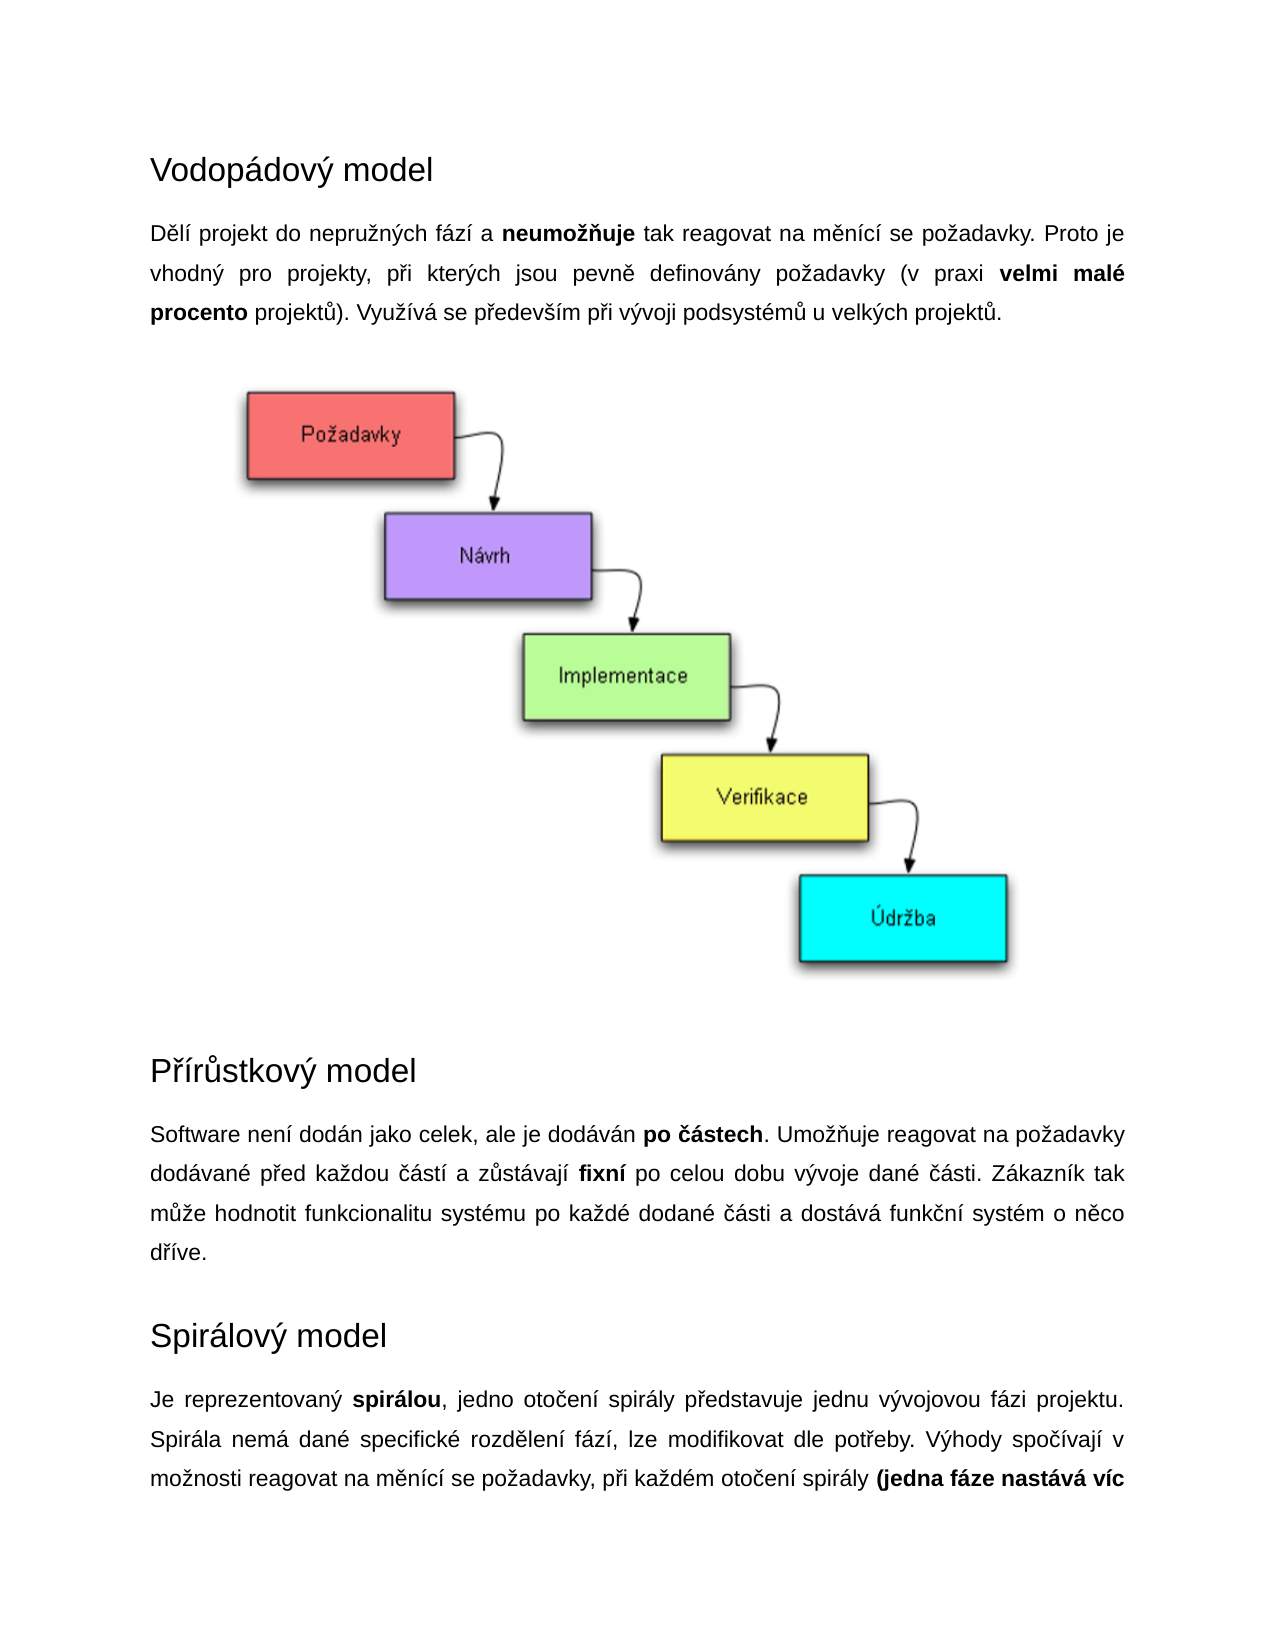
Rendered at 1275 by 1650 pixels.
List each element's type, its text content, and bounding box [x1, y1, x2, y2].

subtitle Spirálový model [150, 1316, 1125, 1355]
text Dělí projekt do nepružných fází a neumožňuje tak reagovat na měnící se požadavky. Proto je vhodný pro projekty, při kterých jsou pevně definovány požadavky (v praxi velmi malé procento projektů). Využívá se především při vývoji podsystémů u velkých projektů. [150, 220, 1125, 325]
subtitle Vodopádový model [150, 150, 1125, 188]
subtitle Přírůstkový model [150, 1051, 1125, 1089]
picture [150, 338, 1109, 1001]
text Je reprezentovaný spirálou, jedno otočení spirály představuje jednu vývojovou fázi projektu. Spirála nemá dané specifické rozdělení fází, lze modifikovat dle potřeby. Výhody spočívají v možnosti reagovat na měnící se požadavky, při každém otočení spirály (jedna fáze nastává víc [150, 1386, 1125, 1492]
text Software není dodán jako celek, ale je dodáván po částech. Umožňuje reagovat na požadavky dodávané před každou částí a zůstávají fixní po celou dobu vývoje dané části. Zákazník tak může hodnotit funkcionalitu systému po každé dodané části a dostává funkční systém o něco dříve. [150, 1121, 1125, 1266]
